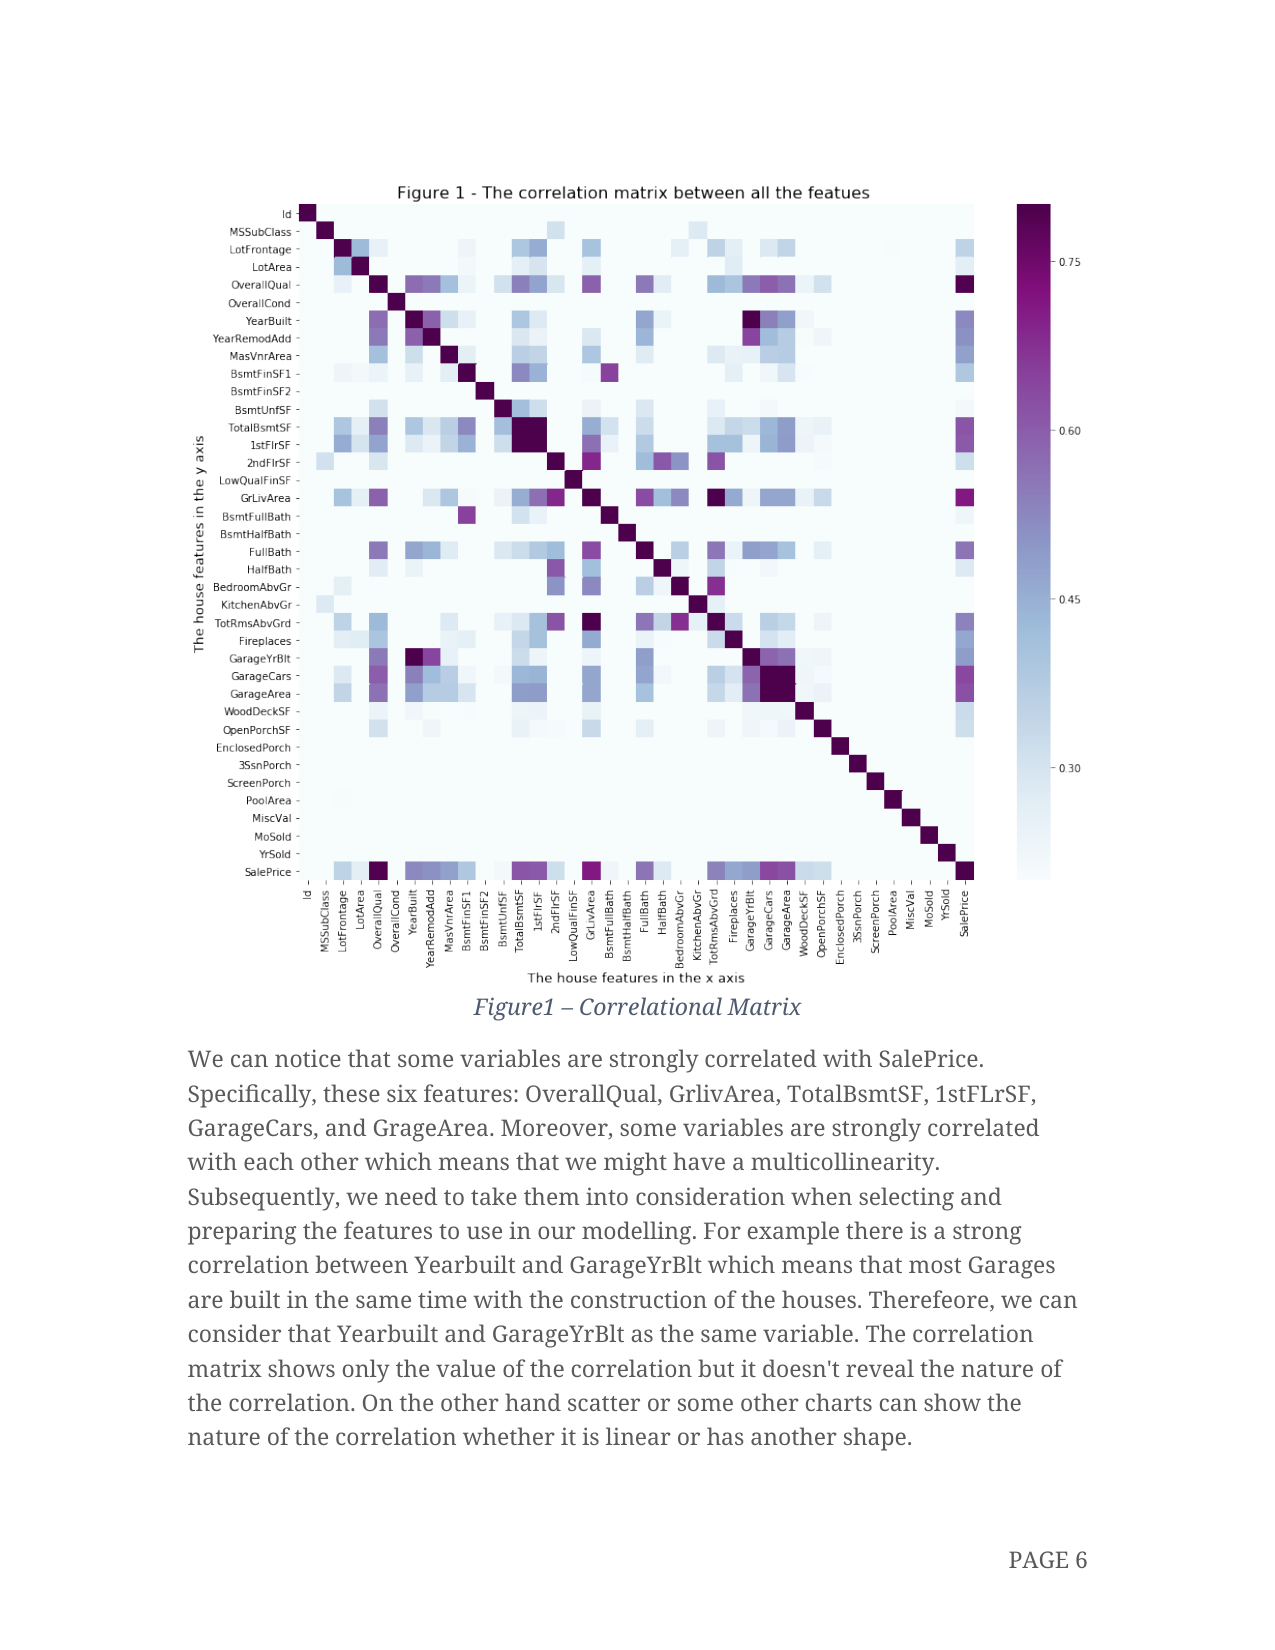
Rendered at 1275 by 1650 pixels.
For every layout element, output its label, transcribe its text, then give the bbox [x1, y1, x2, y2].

text We can notice that some variables are strongly correlated with SalePrice. Specifically, these six features: OverallQual, GrlivArea, TotalBsmtSF, 1stFLrSF, GarageCars, and GrageArea. Moreover, some variables are strongly correlated with each other which means that we might have a multicollinearity. Subsequently, we need to take them into consideration when selecting and preparing the features to use in our modelling. For example there is a strong correlation between Yearbuilt and GarageYrBlt which means that most Garages are built in the same time with the construction of the houses. Therefeore, we can consider that Yearbuilt and GarageYrBlt as the same variable. The correlation matrix shows only the value of the correlation but it doesn't reveal the nature of the correlation. On the other hand scatter or some other charts can show the nature of the correlation whether it is linear or has another shape. [187, 1043, 1087, 1453]
text Figure1 – Correlational Matrix [187, 992, 1087, 1022]
picture [187, 180, 1088, 992]
